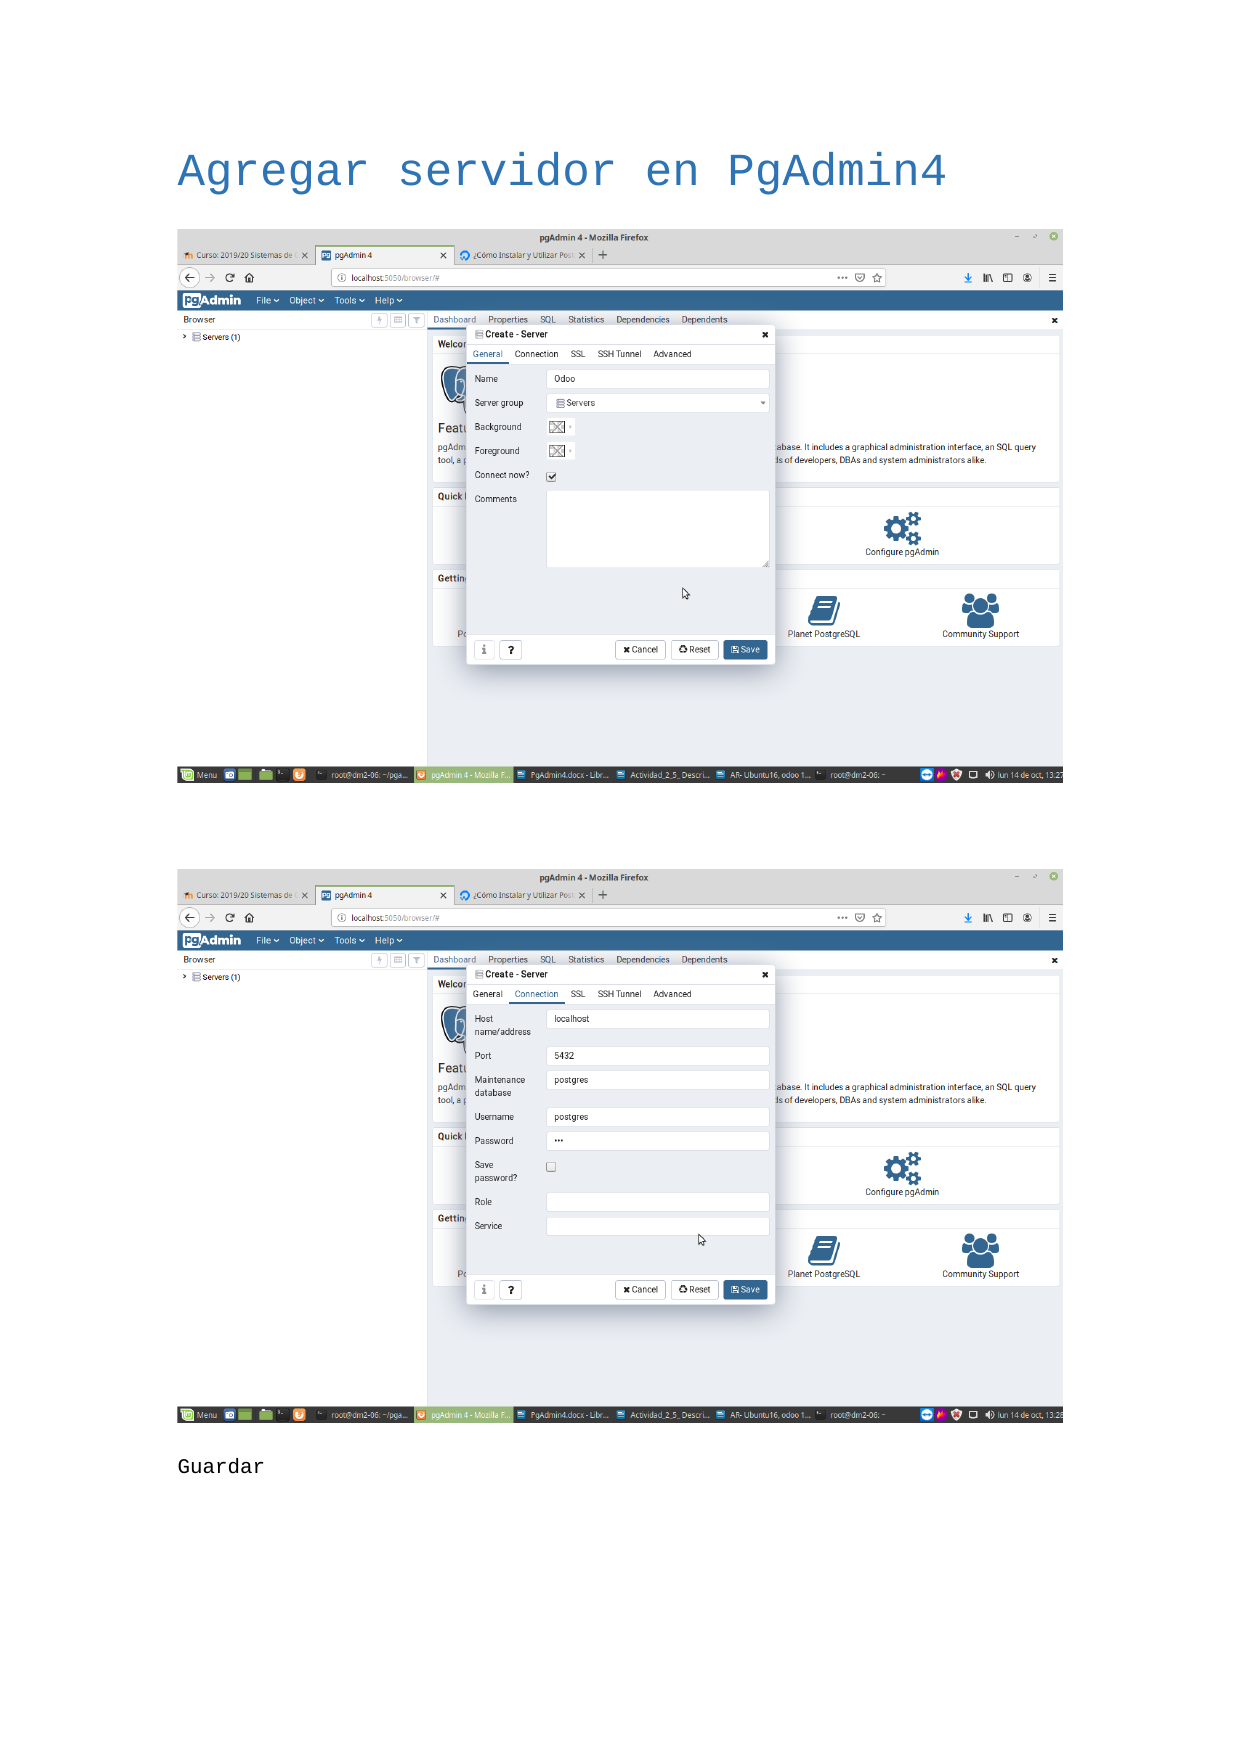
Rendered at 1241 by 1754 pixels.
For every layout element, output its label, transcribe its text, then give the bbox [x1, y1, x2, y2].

text Guardar [177, 1423, 1063, 1479]
picture [177, 229, 1063, 783]
picture [177, 869, 1063, 1423]
subtitle Agregar servidor en PgAdmin4 [177, 148, 1063, 199]
